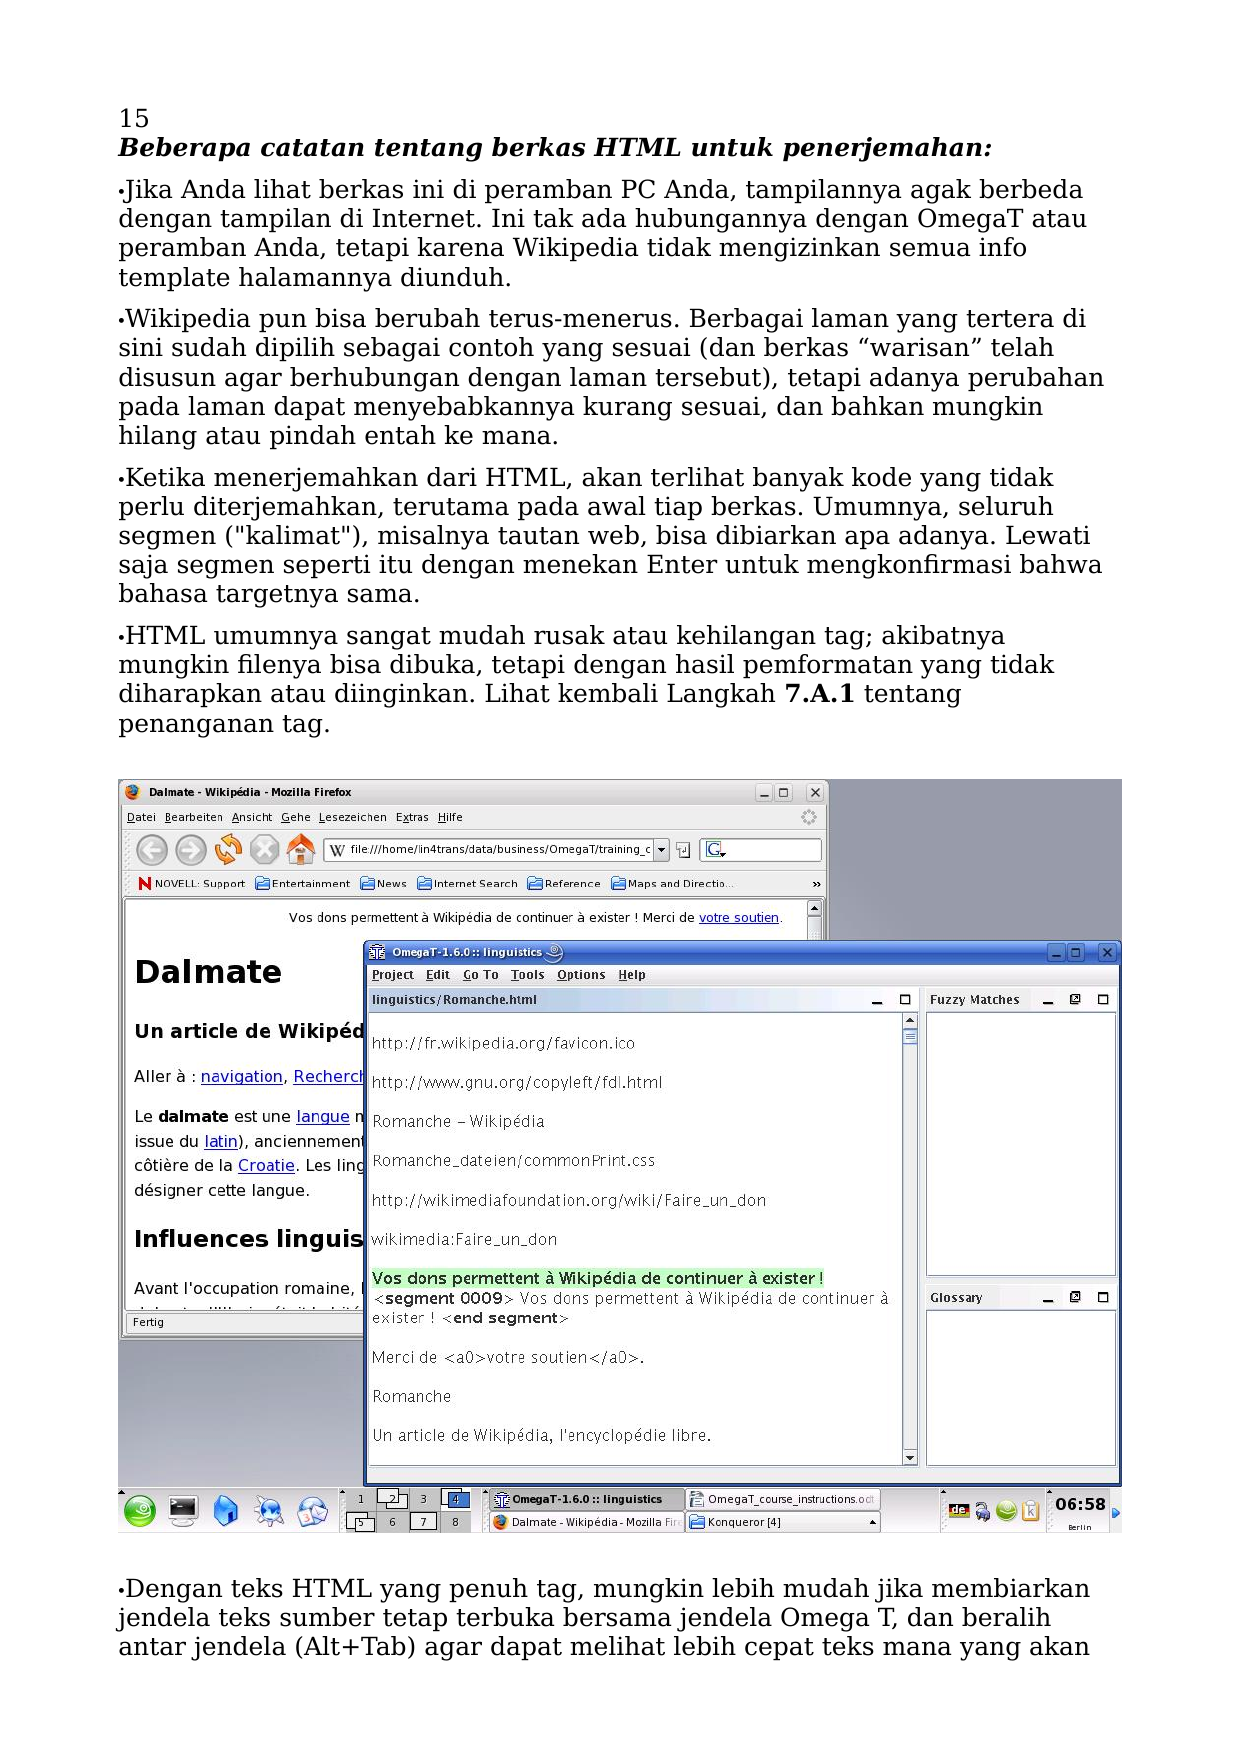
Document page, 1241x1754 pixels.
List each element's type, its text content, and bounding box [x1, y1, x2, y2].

list Ketika menerjemahkan dari HTML, akan terlihat banyak kode yang tidak perlu diterjemahkan, terutama pada awal tiap berkas. Umumnya, seluruh segmen ("kalimat"), misalnya tautan web, bisa dibiarkan apa adanya. Lewati saja segmen seperti itu dengan menekan Enter untuk mengkonfirmasi bahwa bahasa targetnya sama. [118, 463, 1122, 608]
list Wikipedia pun bisa berubah terus-menerus. Berbagai laman yang tertera di sini sudah dipilih sebagai contoh yang sesuai (dan berkas “warisan” telah disusun agar berhubungan dengan laman tersebut), tetapi adanya perubahan pada laman dapat menyebabkannya kurang sesuai, dan bahkan mungkin hilang atau pindah entah ke mana. [118, 304, 1122, 450]
list HTML umumnya sangat mudah rusak atau kehilangan tag; akibatnya mungkin filenya bisa dibuka, tetapi dengan hasil pemformatan yang tidak diharapkan atau diinginkan. Lihat kembali Langkah 7.A.1 tentang penanganan tag. [118, 621, 1122, 767]
text Beberapa catatan tentang berkas HTML untuk penerjemahan: [118, 133, 1122, 163]
list Jika Anda lihat berkas ini di peramban PC Anda, tampilannya agak berbeda dengan tampilan di Internet. Ini tak ada hubungannya dengan OmegaT atau peramban Anda, tetapi karena Wikipedia tidak mengizinkan semua info template halamannya diunduh. [118, 175, 1122, 292]
list Dengan teks HTML yang penuh tag, mungkin lebih mudah jika membiarkan jendela teks sumber tetap terbuka bersama jendela Omega T, dan beralih antar jendela (Alt+Tab) agar dapat melihat lebih cepat teks mana yang akan [118, 1574, 1122, 1662]
